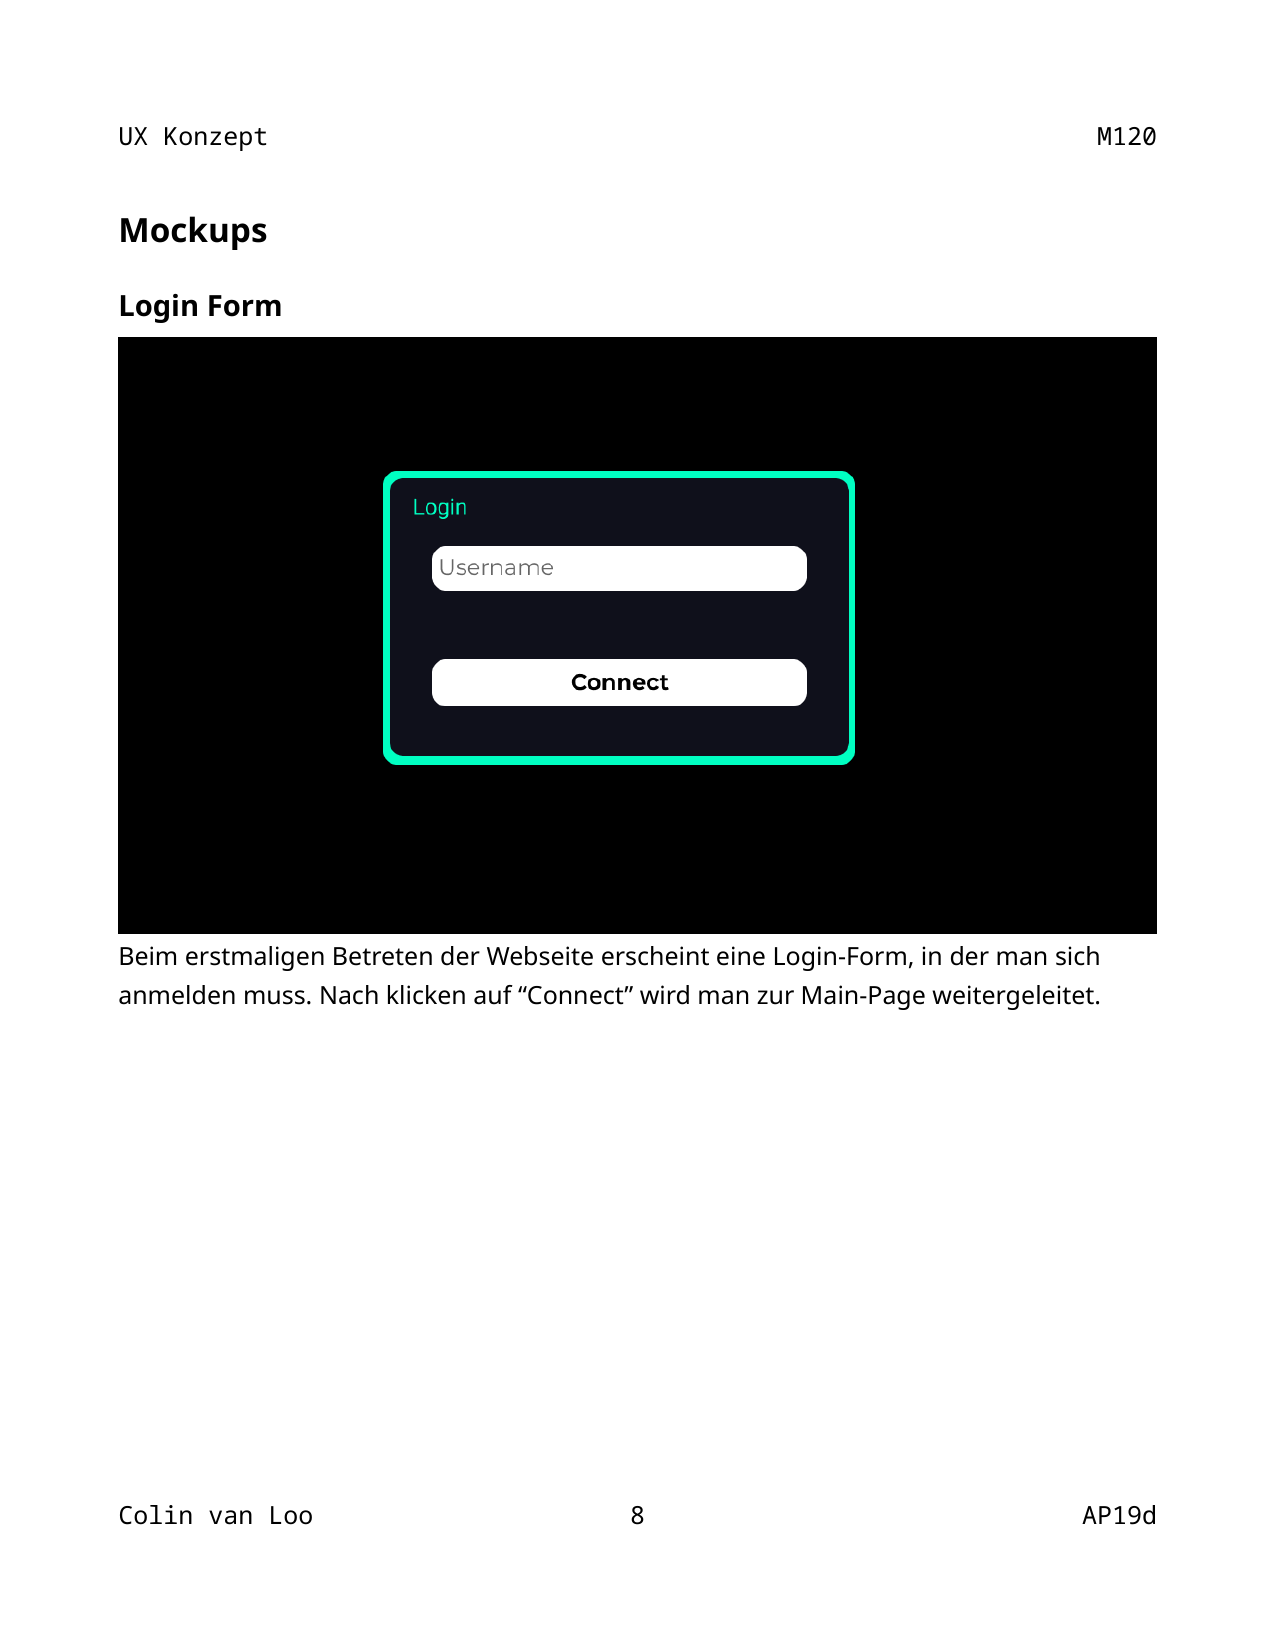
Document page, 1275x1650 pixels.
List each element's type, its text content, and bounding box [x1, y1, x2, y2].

subtitle Mockups [118, 207, 1157, 252]
subtitle Login Form [118, 285, 1157, 325]
picture [118, 337, 1157, 934]
text Beim erstmaligen Betreten der Webseite erscheint eine Login-Form, in der man sich anmelden muss. Nach klicken auf “Connect” wird man zur Main-Page weitergeleitet. [118, 934, 1157, 1012]
